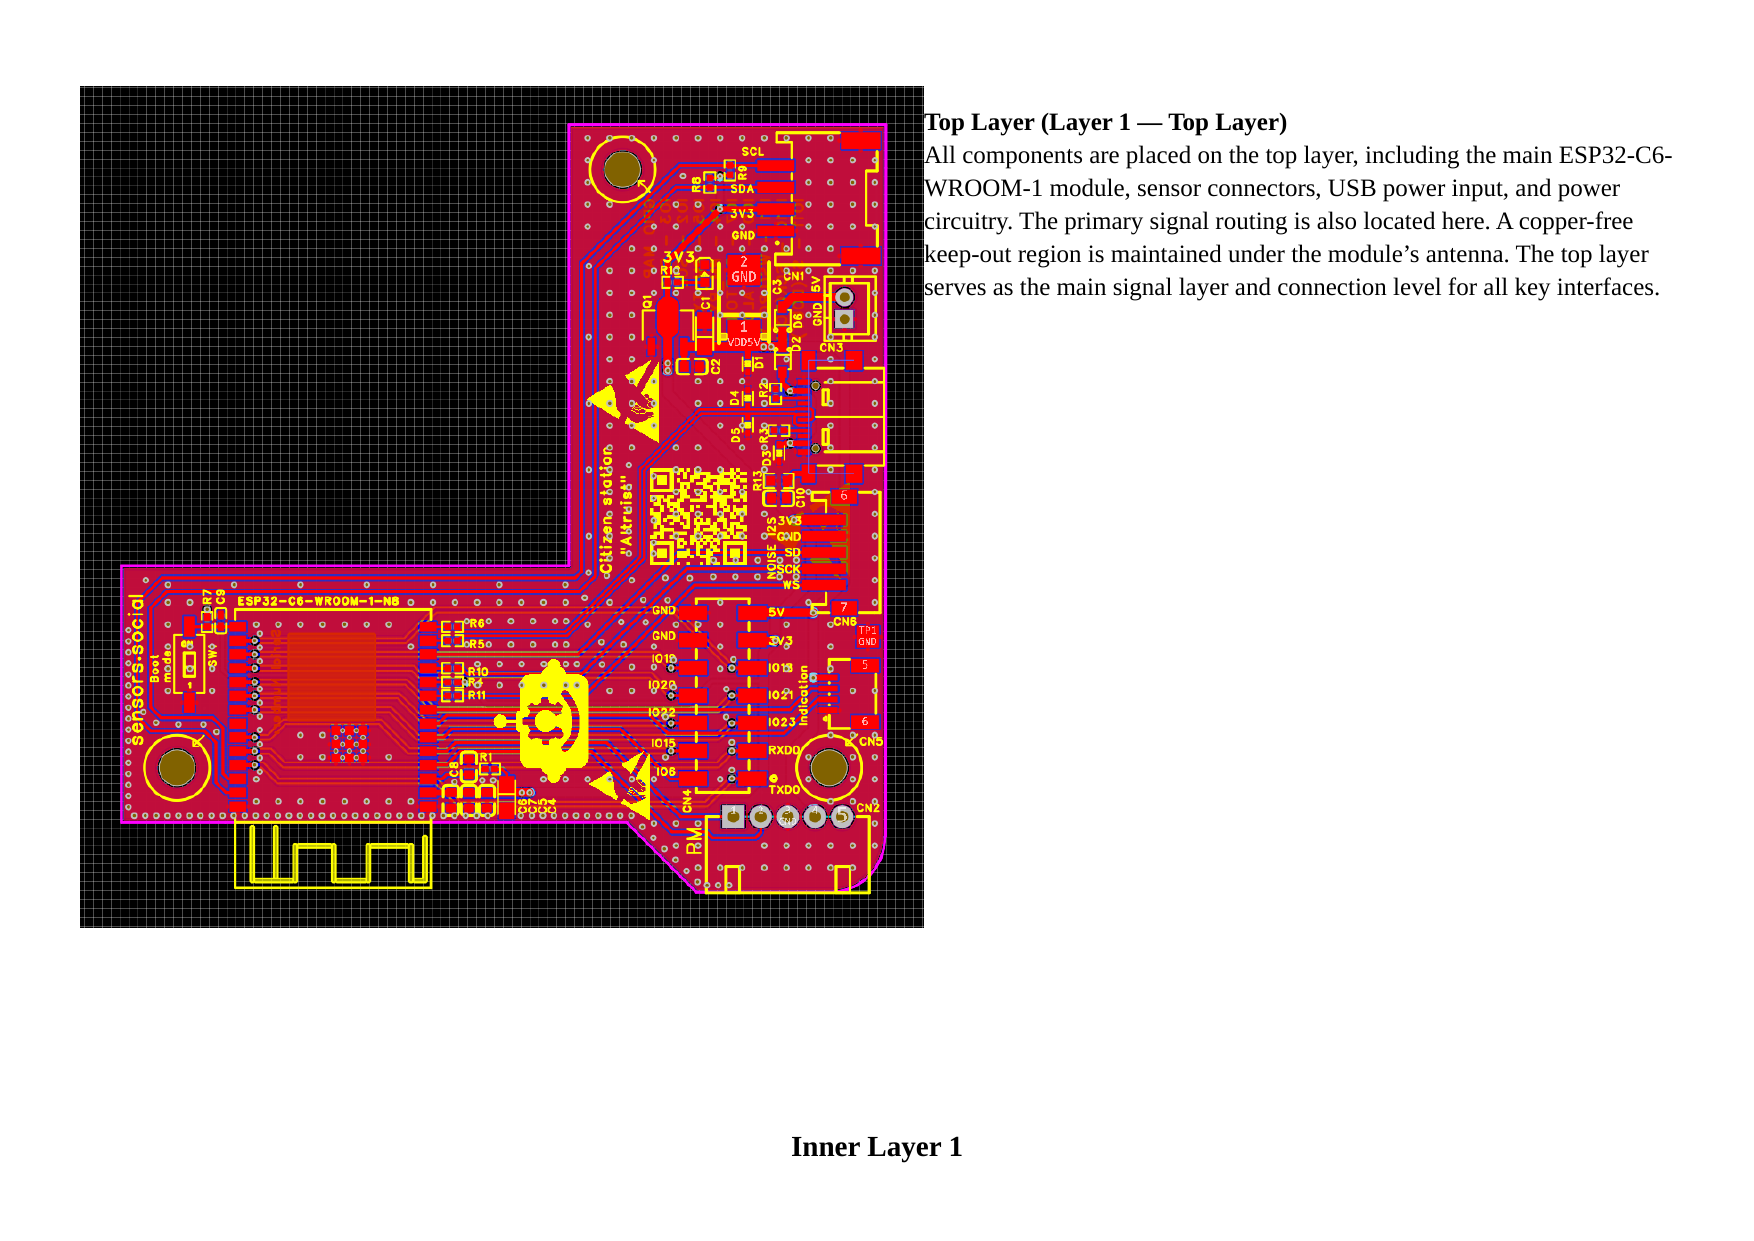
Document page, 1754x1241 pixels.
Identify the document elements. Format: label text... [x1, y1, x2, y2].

text Top Layer (Layer 1 — Top Layer) All components are placed on the top layer, including the main ESP32-C6-WROOM-1 module, sensor connectors, USB power input, and power circuitry. The primary signal routing is also located here. A copper-free keep-out region is maintained under the module’s antenna. The top layer serves as the main signal layer and connection level for all key interfaces. [924, 107, 1695, 301]
text Inner Layer 1 [59, 1129, 1695, 1162]
picture [80, 86, 924, 928]
